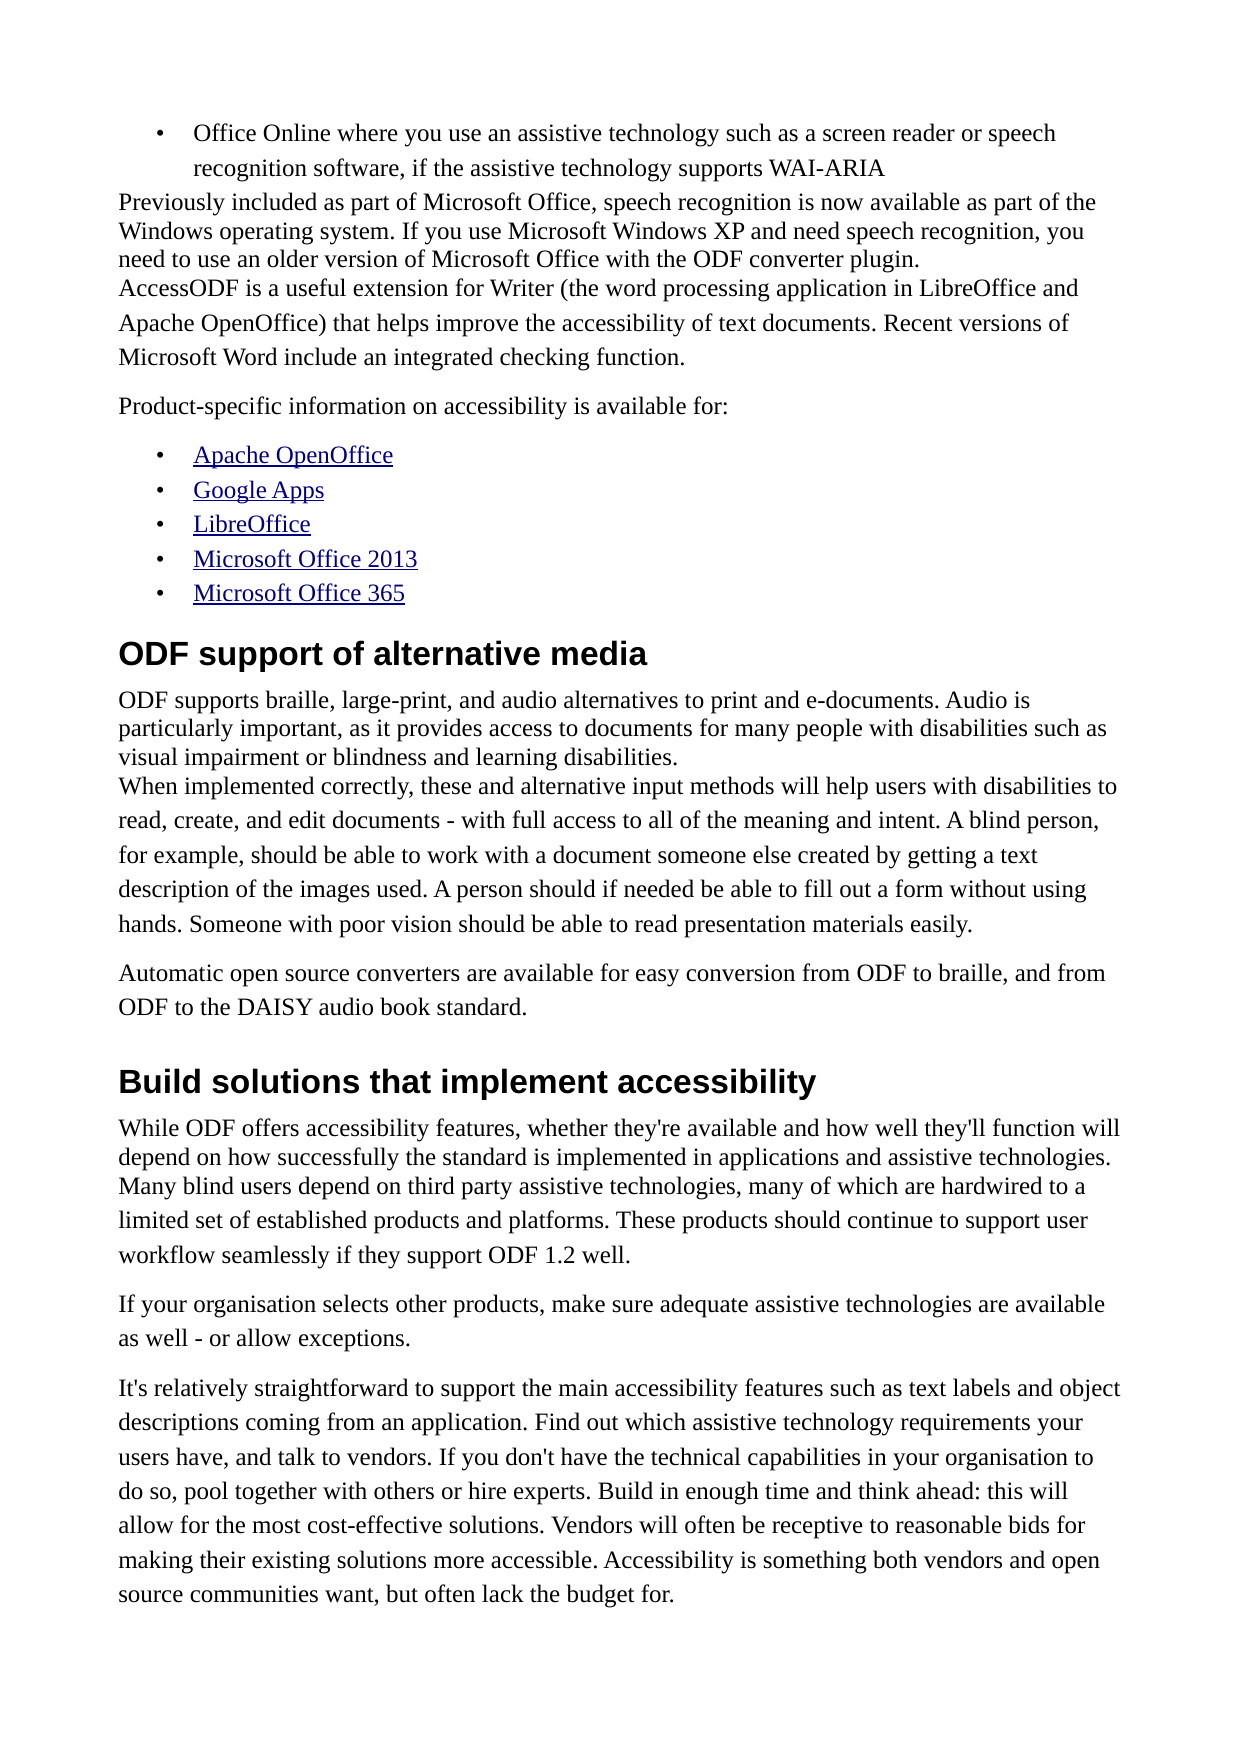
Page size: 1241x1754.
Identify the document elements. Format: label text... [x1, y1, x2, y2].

list LibreOffice [156, 509, 1122, 538]
list Google Apps [156, 475, 1122, 504]
text When implemented correctly, these and alternative input methods will help users with disabilities to read, create, and edit documents - with full access to all of the meaning and intent. A blind person, for example, should be able to work with a document someone else created by getting a text description of the images used. A person should if needed be able to fill out a form without using hands. Someone with poor vision should be able to read presentation materials easily. [118, 771, 1122, 938]
list Microsoft Office 365 [156, 578, 1122, 607]
list Microsoft Office 2013 [156, 544, 1122, 573]
list Office Online where you use an assistive technology such as a screen reader or speech recognition software, if the assistive technology supports WAI-ARIA [156, 118, 1122, 181]
subtitle ODF support of alternative media [118, 634, 1122, 672]
text Many blind users depend on third party assistive technologies, many of which are hardwired to a limited set of established products and platforms. These products should continue to support user workflow seamlessly if they support ODF 1.2 well. [118, 1171, 1122, 1269]
list Apache OpenOffice [156, 440, 1122, 469]
text Automatic open source converters are available for easy conversion from ODF to braille, and from ODF to the DAISY audio book standard. [118, 958, 1122, 1021]
subtitle Build solutions that implement accessibility [118, 1062, 1122, 1101]
text Previously included as part of Microsoft Office, speech recognition is now available as part of the Windows operating system. If you use Microsoft Windows XP and need speech recognition, you need to use an older version of Microsoft Office with the ODF converter plugin. [118, 187, 1122, 273]
text If your organisation selects other products, make sure adequate assistive technologies are available as well - or allow exceptions. [118, 1289, 1122, 1352]
text ODF supports braille, large-print, and audio alternatives to print and e-documents. Audio is particularly important, as it provides access to documents for many people with disabilities such as visual impairment or blindness and learning disabilities. [118, 685, 1122, 771]
text AccessODF is a useful extension for Writer (the word processing application in LibreOffice and Apache OpenOffice) that helps improve the accessibility of text documents. Recent versions of Microsoft Word include an integrated checking function. [118, 273, 1122, 371]
text While ODF offers accessibility features, whether they're available and how well they'll function will depend on how successfully the standard is implemented in applications and assistive technologies. [118, 1113, 1122, 1171]
text It's relatively straightforward to support the main accessibility features such as text labels and object descriptions coming from an application. Find out which assistive technology requirements your users have, and talk to vendors. If you don't have the technical capabilities in your organisation to do so, pool together with others or hire experts. Build in enough time and think ahead: this will allow for the most cost-effective solutions. Vendors will often be receptive to reasonable bids for making their existing solutions more accessible. Accessibility is something both vendors and open source communities want, but often lack the budget for. [118, 1373, 1122, 1608]
text Product-specific information on accessibility is available for: [118, 391, 1122, 420]
